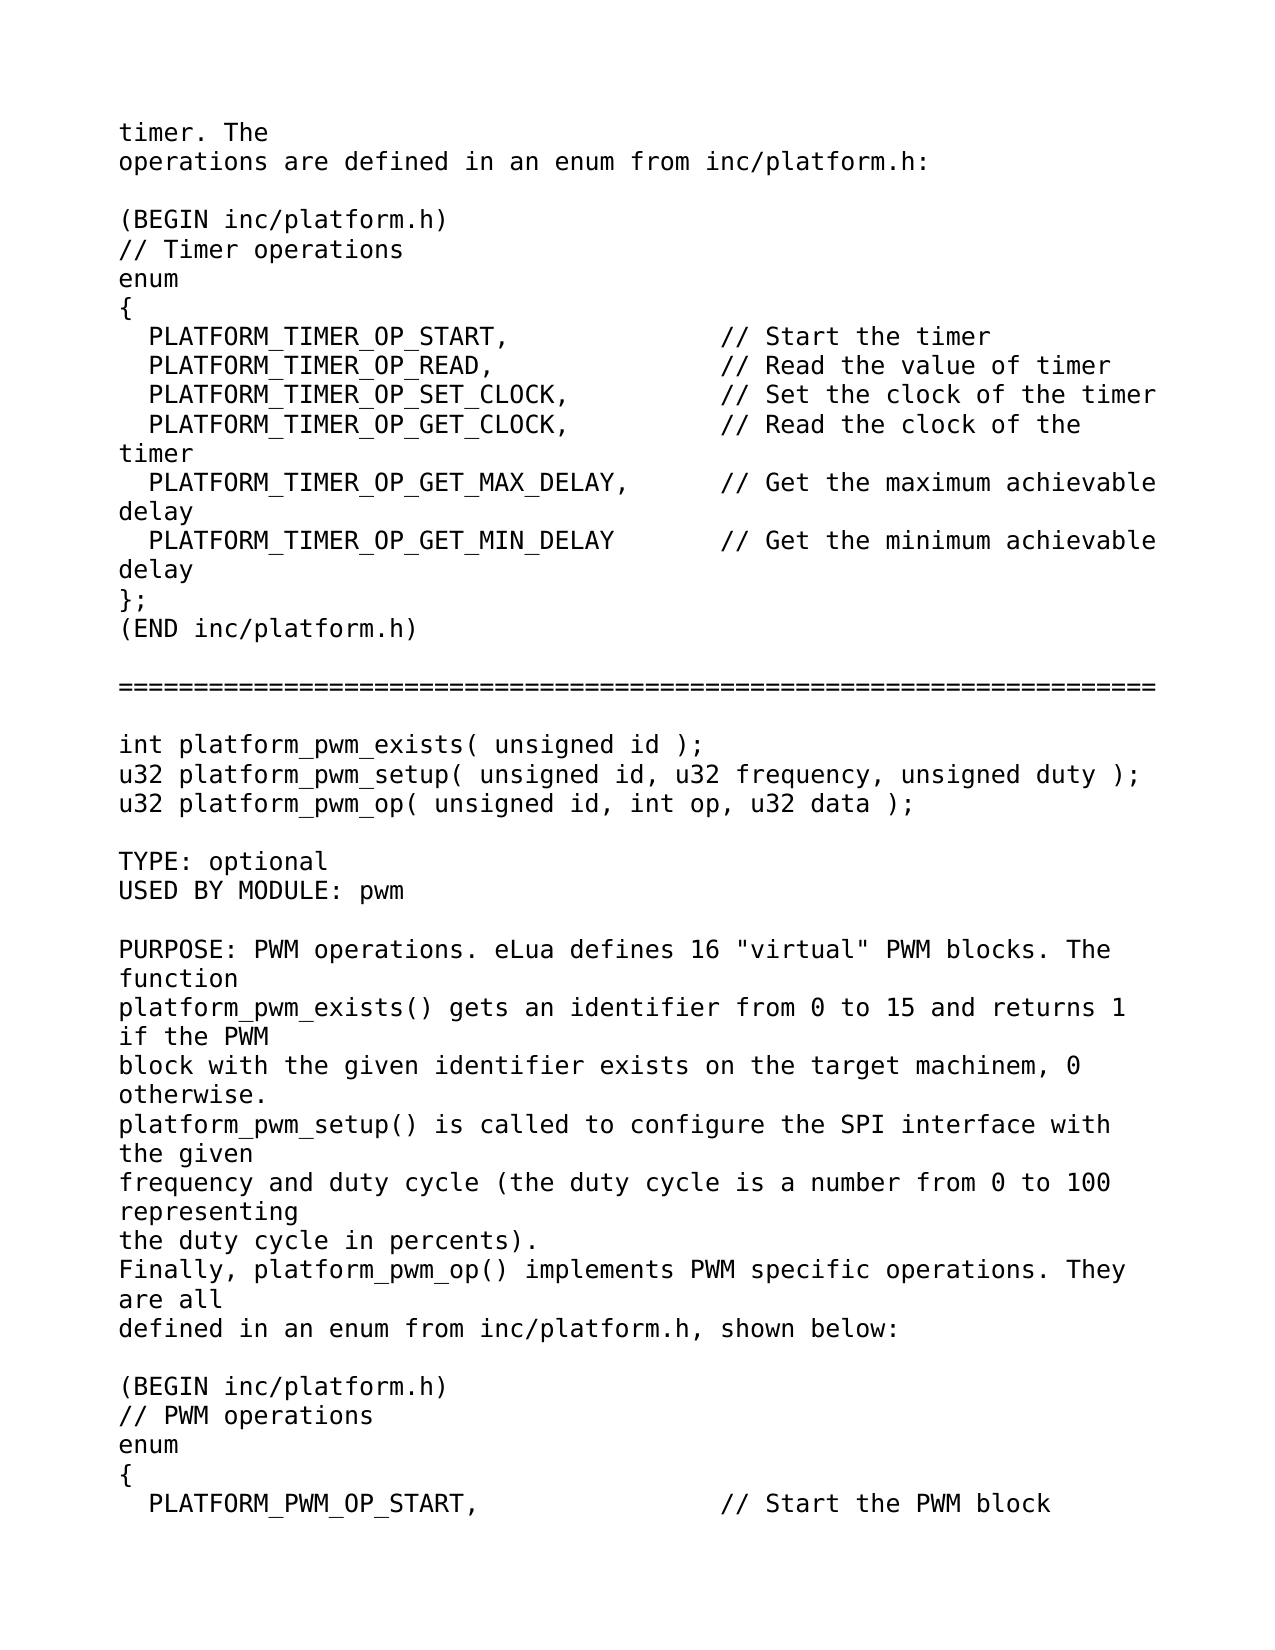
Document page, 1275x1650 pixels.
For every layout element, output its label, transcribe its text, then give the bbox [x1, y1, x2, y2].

text (BEGIN inc/platform.h) [118, 1372, 1157, 1401]
text ===================================================================== [118, 672, 1157, 701]
text { [118, 1460, 1157, 1489]
text PLATFORM_PWM_OP_START, // Start the PWM block [118, 1489, 1157, 1518]
text PLATFORM_TIMER_OP_GET_CLOCK, // Read the clock of the timer [118, 410, 1157, 468]
text enum [118, 264, 1157, 293]
text PURPOSE: PWM operations. eLua defines 16 "virtual" PWM blocks. The function [118, 935, 1157, 993]
text // Timer operations [118, 235, 1157, 264]
text defined in an enum from inc/platform.h, shown below: [118, 1314, 1157, 1343]
text platform_pwm_exists() gets an identifier from 0 to 15 and returns 1 if the PWM [118, 993, 1157, 1051]
text PLATFORM_TIMER_OP_SET_CLOCK, // Set the clock of the timer [118, 381, 1157, 410]
text int platform_pwm_exists( unsigned id ); [118, 731, 1157, 760]
text platform_pwm_setup() is called to configure the SPI interface with the given [118, 1110, 1157, 1168]
text Finally, platform_pwm_op() implements PWM specific operations. They are all [118, 1256, 1157, 1314]
text frequency and duty cycle (the duty cycle is a number from 0 to 100 representing [118, 1168, 1157, 1226]
text u32 platform_pwm_op( unsigned id, int op, u32 data ); [118, 789, 1157, 818]
text }; [118, 585, 1157, 614]
text operations are defined in an enum from inc/platform.h: [118, 147, 1157, 176]
text enum [118, 1431, 1157, 1460]
text USED BY MODULE: pwm [118, 876, 1157, 906]
text PLATFORM_TIMER_OP_GET_MIN_DELAY // Get the minimum achievable delay [118, 526, 1157, 585]
text // PWM operations [118, 1401, 1157, 1431]
text PLATFORM_TIMER_OP_GET_MAX_DELAY, // Get the maximum achievable delay [118, 468, 1157, 526]
text { [118, 293, 1157, 322]
text block with the given identifier exists on the target machinem, 0 otherwise. [118, 1051, 1157, 1110]
text u32 platform_pwm_setup( unsigned id, u32 frequency, unsigned duty ); [118, 760, 1157, 789]
text PLATFORM_TIMER_OP_READ, // Read the value of timer [118, 351, 1157, 381]
text TYPE: optional [118, 847, 1157, 876]
text PLATFORM_TIMER_OP_START, // Start the timer [118, 322, 1157, 351]
text the duty cycle in percents). [118, 1226, 1157, 1256]
text (BEGIN inc/platform.h) [118, 206, 1157, 235]
text (END inc/platform.h) [118, 614, 1157, 643]
text timer. The [118, 118, 1157, 147]
